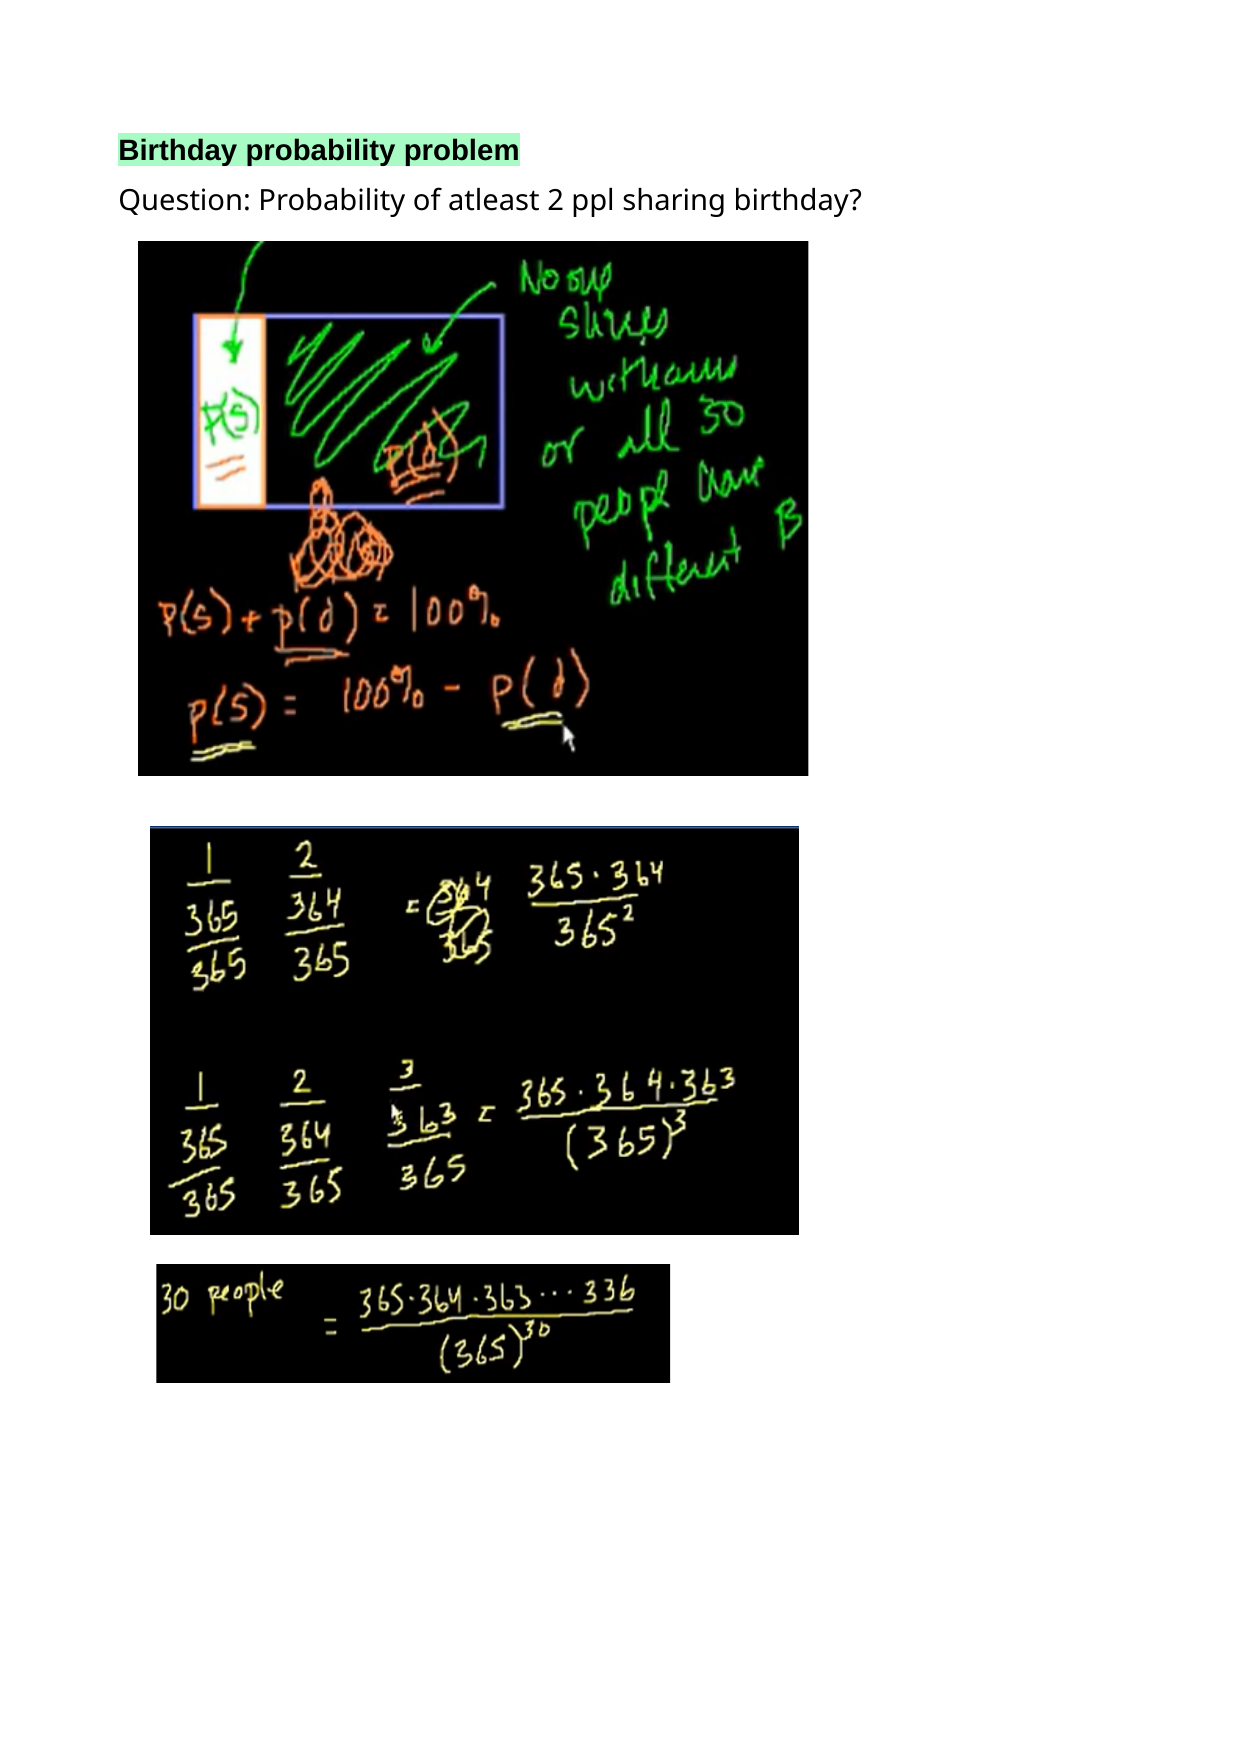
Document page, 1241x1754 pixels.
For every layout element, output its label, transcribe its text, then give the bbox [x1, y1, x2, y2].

subtitle Birthday probability problem [520, 133, 1122, 166]
picture [138, 241, 809, 776]
text Question: Probability of atleast 2 ppl sharing birthday? [118, 179, 1122, 219]
picture [150, 826, 799, 1235]
picture [156, 1264, 671, 1383]
